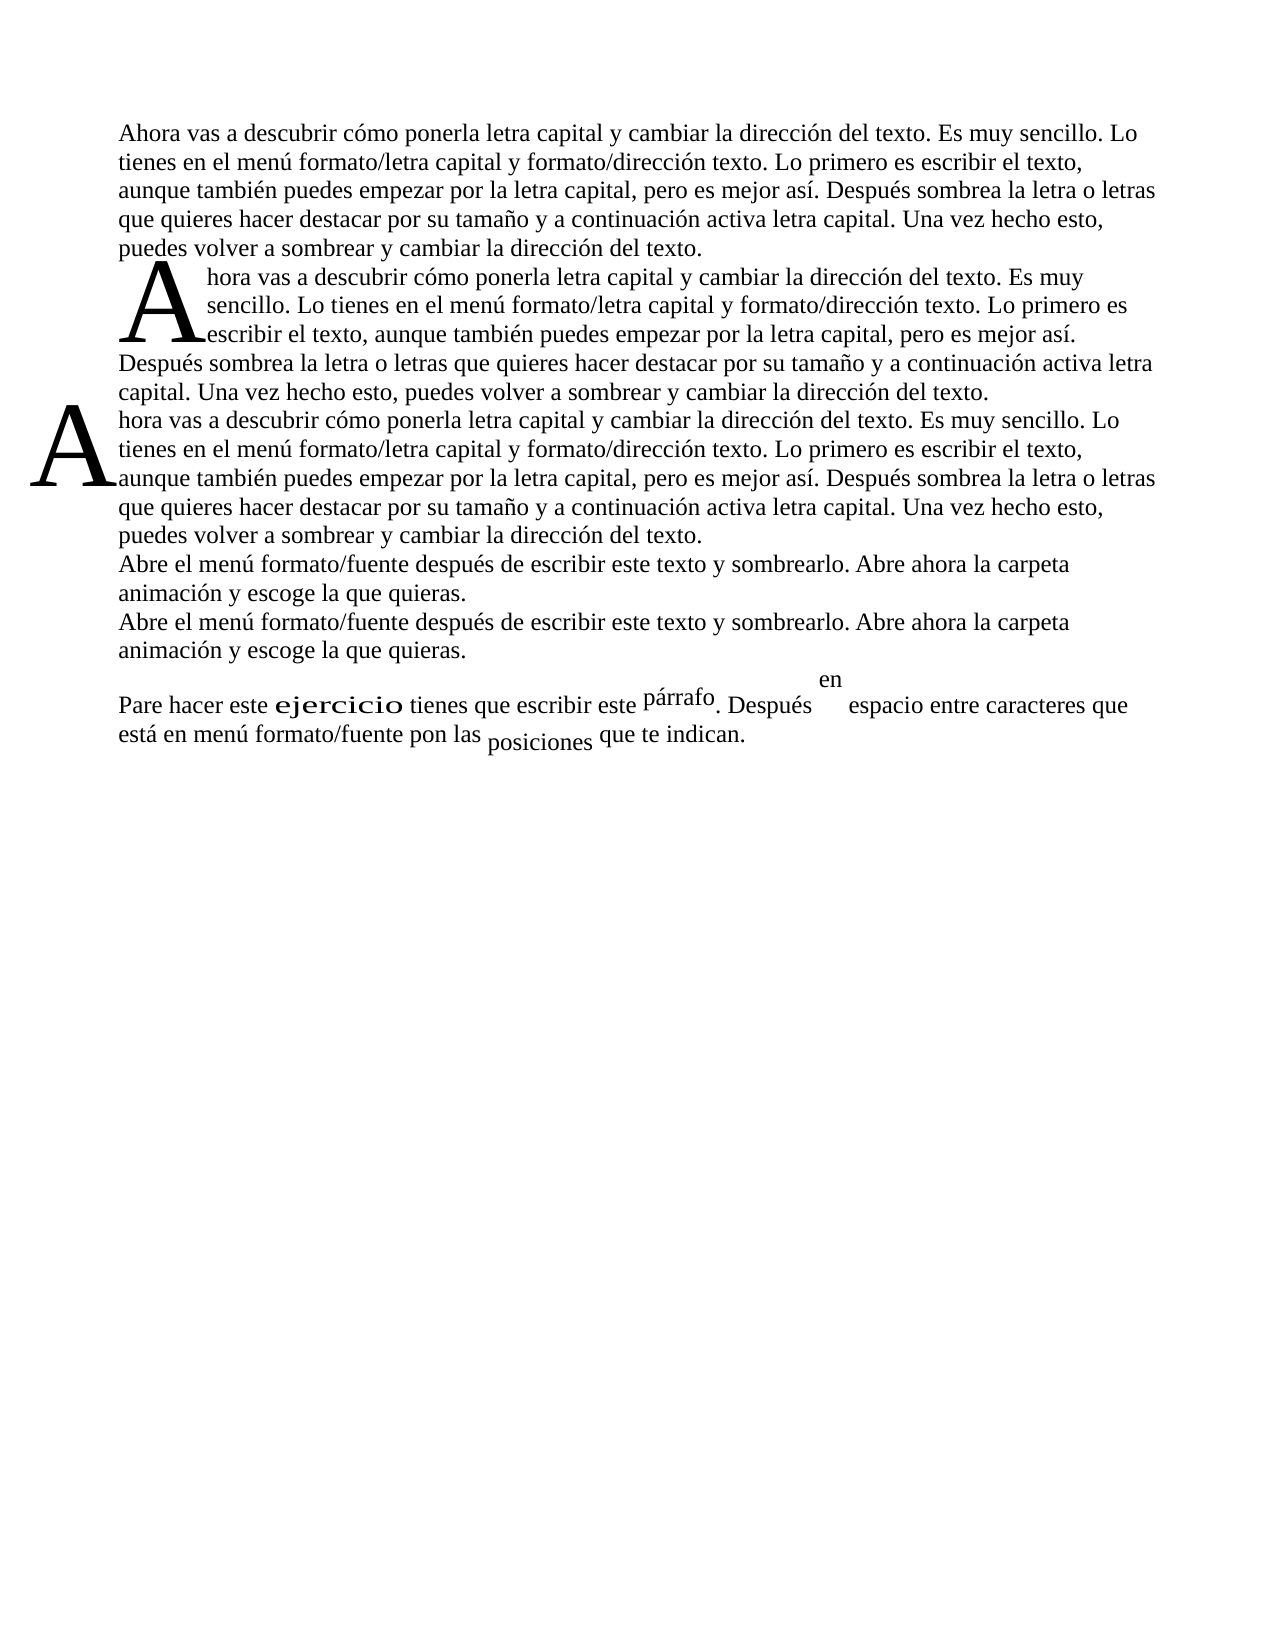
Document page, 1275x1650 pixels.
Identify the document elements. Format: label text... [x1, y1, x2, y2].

text Abre el menú formato/fuente después de escribir este texto y sombrearlo. Abre ahora la carpeta animación y escoge la que quieras. [118, 549, 1157, 607]
text Abre el menú formato/fuente después de escribir este texto y sombrearlo. Abre ahora la carpeta animación y escoge la que quieras. [118, 607, 1157, 664]
text Ahora vas a descubrir cómo ponerla letra capital y cambiar la dirección del texto. Es muy sencillo. Lo tienes en el menú formato/letra capital y formato/dirección texto. Lo primero es escribir el texto, aunque también puedes empezar por la letra capital, pero es mejor así. Después sombrea la letra o letras que quieres hacer destacar por su tamaño y a continuación activa letra capital. Una vez hecho esto, puedes volver a sombrear y cambiar la dirección del texto. [118, 118, 1157, 262]
text Pare hacer este ejercicio tienes que escribir este párrafo. Después en espacio entre caracteres que está en menú formato/fuente pon las posiciones que te indican. [118, 664, 1157, 756]
text Ahora vas a descubrir cómo ponerla letra capital y cambiar la dirección del texto. Es muy sencillo. Lo tienes en el menú formato/letra capital y formato/dirección texto. Lo primero es escribir el texto, aunque también puedes empezar por la letra capital, pero es mejor así. Después sombrea la letra o letras que quieres hacer destacar por su tamaño y a continuación activa letra capital. Una vez hecho esto, puedes volver a sombrear y cambiar la dirección del texto. [29, 406, 1157, 549]
text Ahora vas a descubrir cómo ponerla letra capital y cambiar la dirección del texto. Es muy sencillo. Lo tienes en el menú formato/letra capital y formato/dirección texto. Lo primero es escribir el texto, aunque también puedes empezar por la letra capital, pero es mejor así. Después sombrea la letra o letras que quieres hacer destacar por su tamaño y a continuación activa letra capital. Una vez hecho esto, puedes volver a sombrear y cambiar la dirección del texto. [118, 262, 1157, 406]
